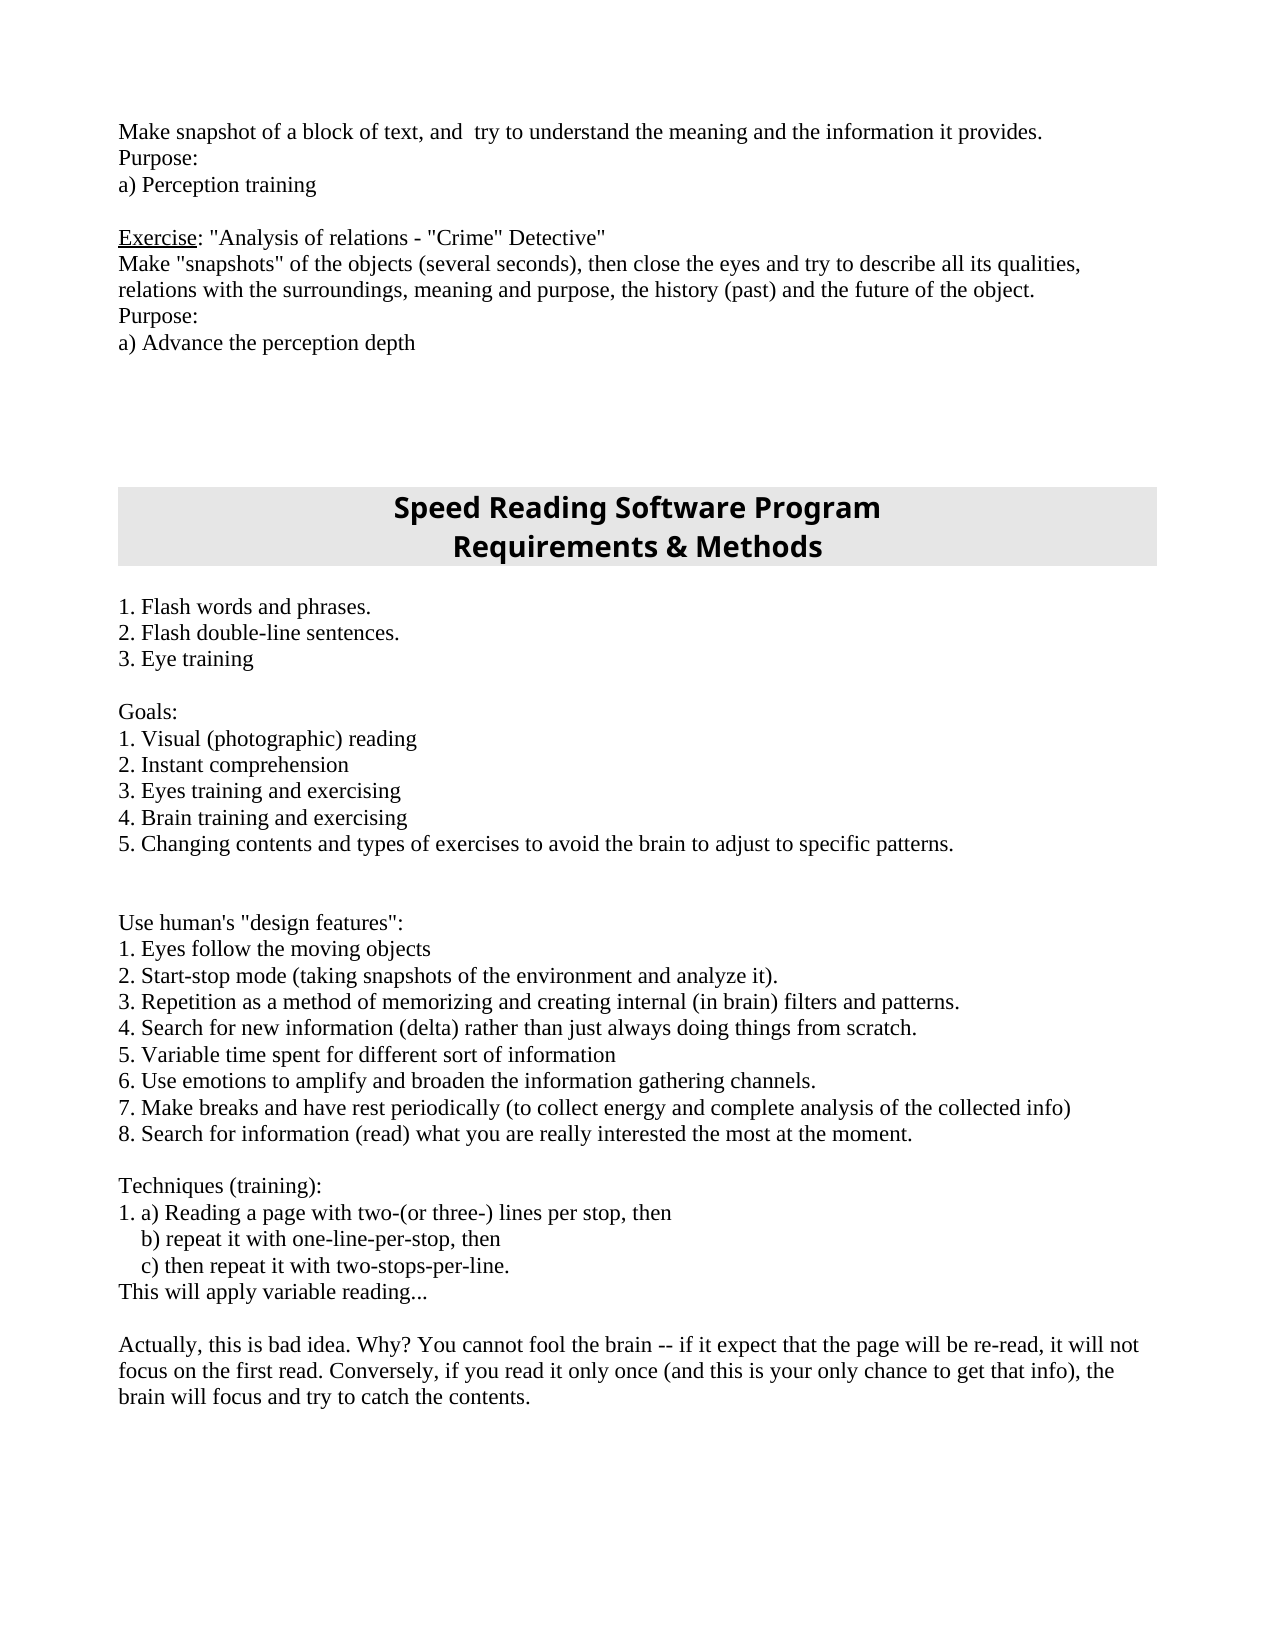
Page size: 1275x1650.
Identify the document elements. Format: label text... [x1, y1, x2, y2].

text 3. Eye training [118, 646, 1157, 672]
text 1. Eyes follow the moving objects [118, 935, 1157, 962]
text 1. a) Reading a page with two-(or three-) lines per stop, then [118, 1199, 1157, 1225]
text 1. Visual (photographic) reading [118, 724, 1157, 751]
text 6. Use emotions to amplify and broaden the information gathering channels. [118, 1067, 1157, 1093]
text Use human's "design features": [118, 909, 1157, 935]
text a) Perception training [118, 171, 1157, 197]
text 2. Start-stop mode (taking snapshots of the environment and analyze it). [118, 962, 1157, 988]
text Make snapshot of a block of text, and try to understand the meaning and the information it provides. [118, 118, 1157, 144]
text Make "snapshots" of the objects (several seconds), then close the eyes and try to describe all its qualities, relations with the surroundings, meaning and purpose, the history (past) and the future of the object. [118, 250, 1157, 303]
text Techniques (training): [118, 1173, 1157, 1199]
text This will apply variable reading... [118, 1278, 1157, 1304]
text 5. Changing contents and types of exercises to avoid the brain to adjust to specific patterns. [118, 830, 1157, 856]
text 2. Flash double-line sentences. [118, 619, 1157, 646]
text Purpose: [118, 144, 1157, 171]
text 3. Repetition as a method of memorizing and creating internal (in brain) filters and patterns. [118, 988, 1157, 1014]
text 4. Search for new information (delta) rather than just always doing things from scratch. [118, 1014, 1157, 1041]
text Actually, this is bad idea. Why? You cannot fool the brain -- if it expect that the page will be re-read, it will not focus on the first read. Conversely, if you read it only once (and this is your only chance to get that info), the brain will focus and try to catch the contents. [118, 1331, 1157, 1410]
text Purpose: [118, 303, 1157, 329]
text b) repeat it with one-line-per-stop, then [118, 1225, 1157, 1252]
text 1. Flash words and phrases. [118, 593, 1157, 619]
text 2. Instant comprehension [118, 751, 1157, 777]
text 4. Brain training and exercising [118, 804, 1157, 830]
text c) then repeat it with two-stops-per-line. [118, 1252, 1157, 1278]
text Goals: [118, 698, 1157, 724]
text 8. Search for information (read) what you are really interested the most at the moment. [118, 1120, 1157, 1146]
text 3. Eyes training and exercising [118, 777, 1157, 804]
text Requirements & Methods [118, 527, 1157, 566]
text Exercise: "Analysis of relations - "Crime" Detective" [118, 223, 1157, 250]
text a) Advance the perception depth [118, 329, 1157, 355]
text 5. Variable time spent for different sort of information [118, 1041, 1157, 1067]
text Speed Reading Software Program [118, 487, 1157, 527]
text 7. Make breaks and have rest periodically (to collect energy and complete analysis of the collected info) [118, 1093, 1157, 1120]
